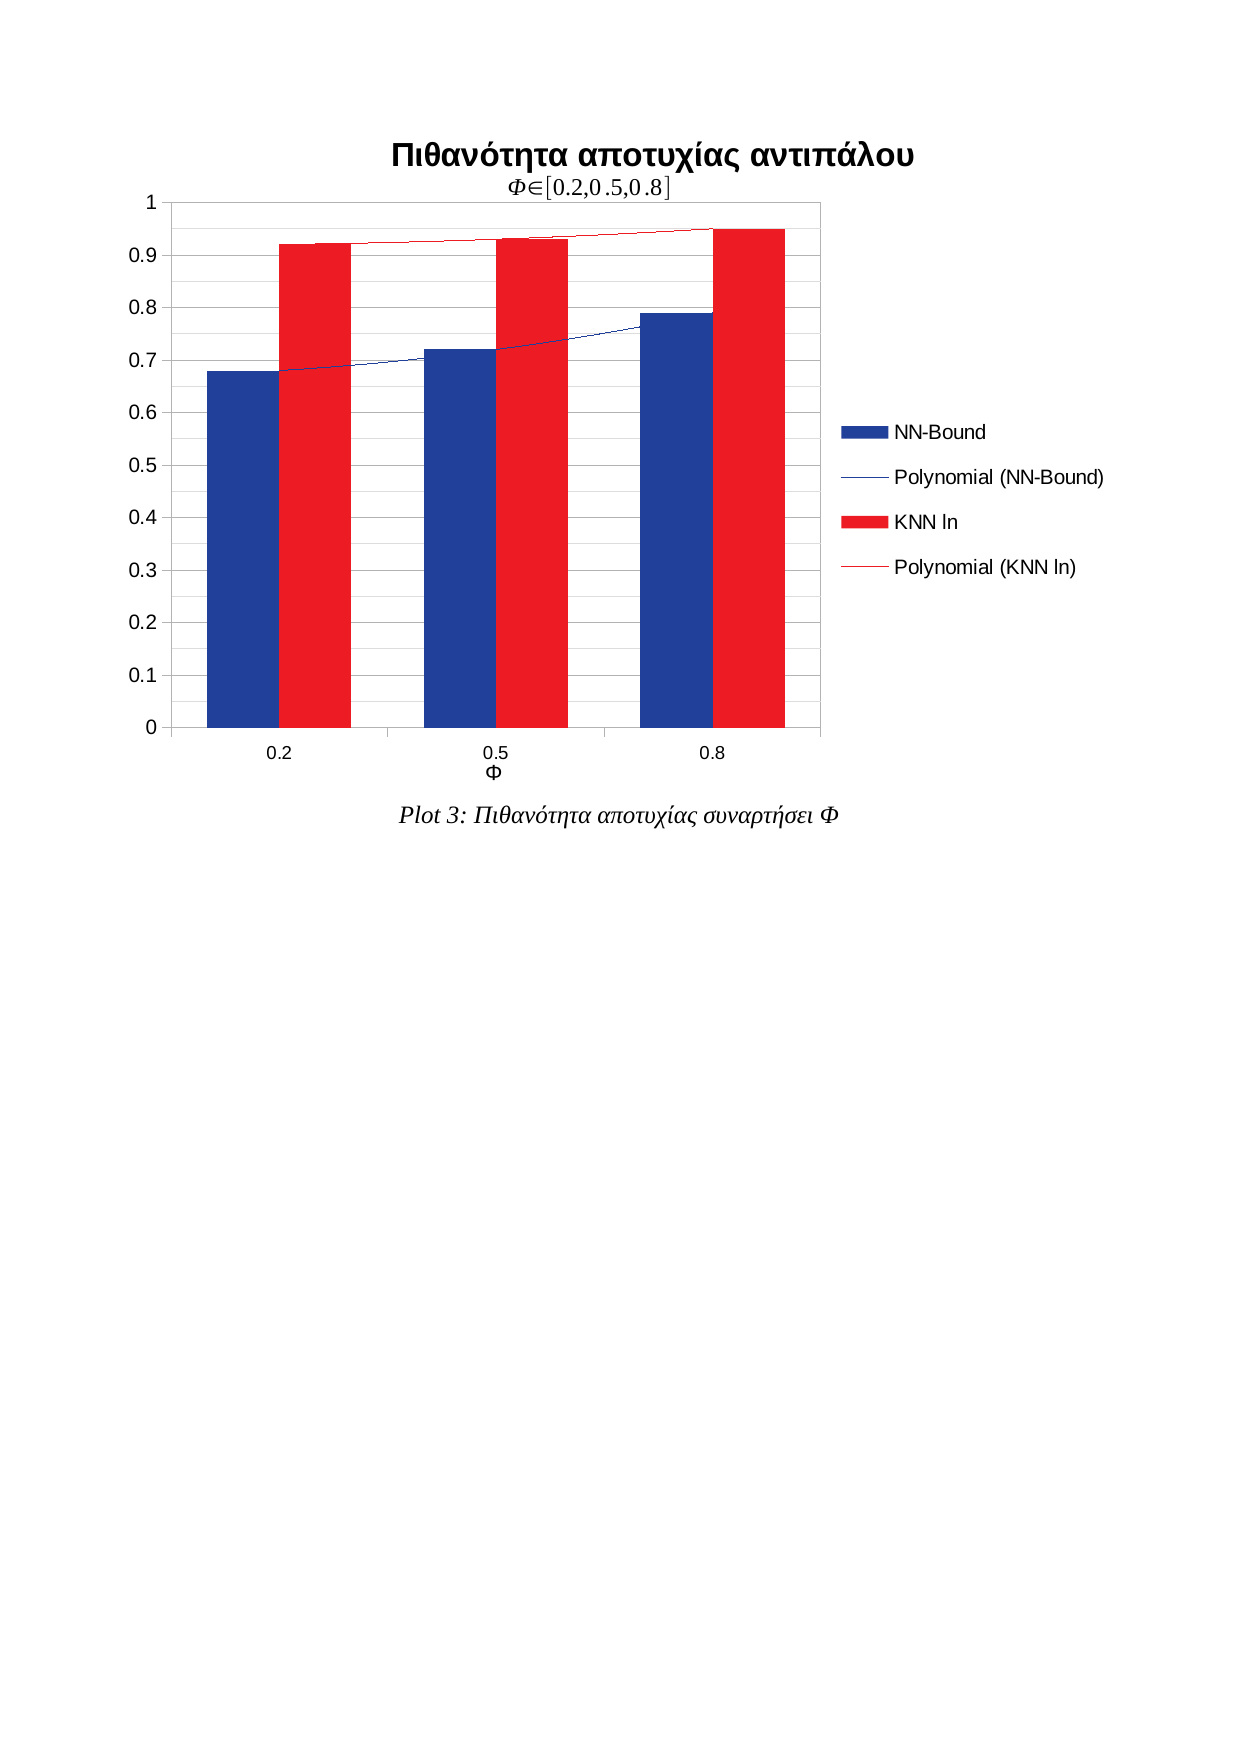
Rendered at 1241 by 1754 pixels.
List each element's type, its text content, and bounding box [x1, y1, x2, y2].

text Plot 3: Πιθανότητα αποτυχίας συναρτήσει Φ [113, 117, 1127, 829]
